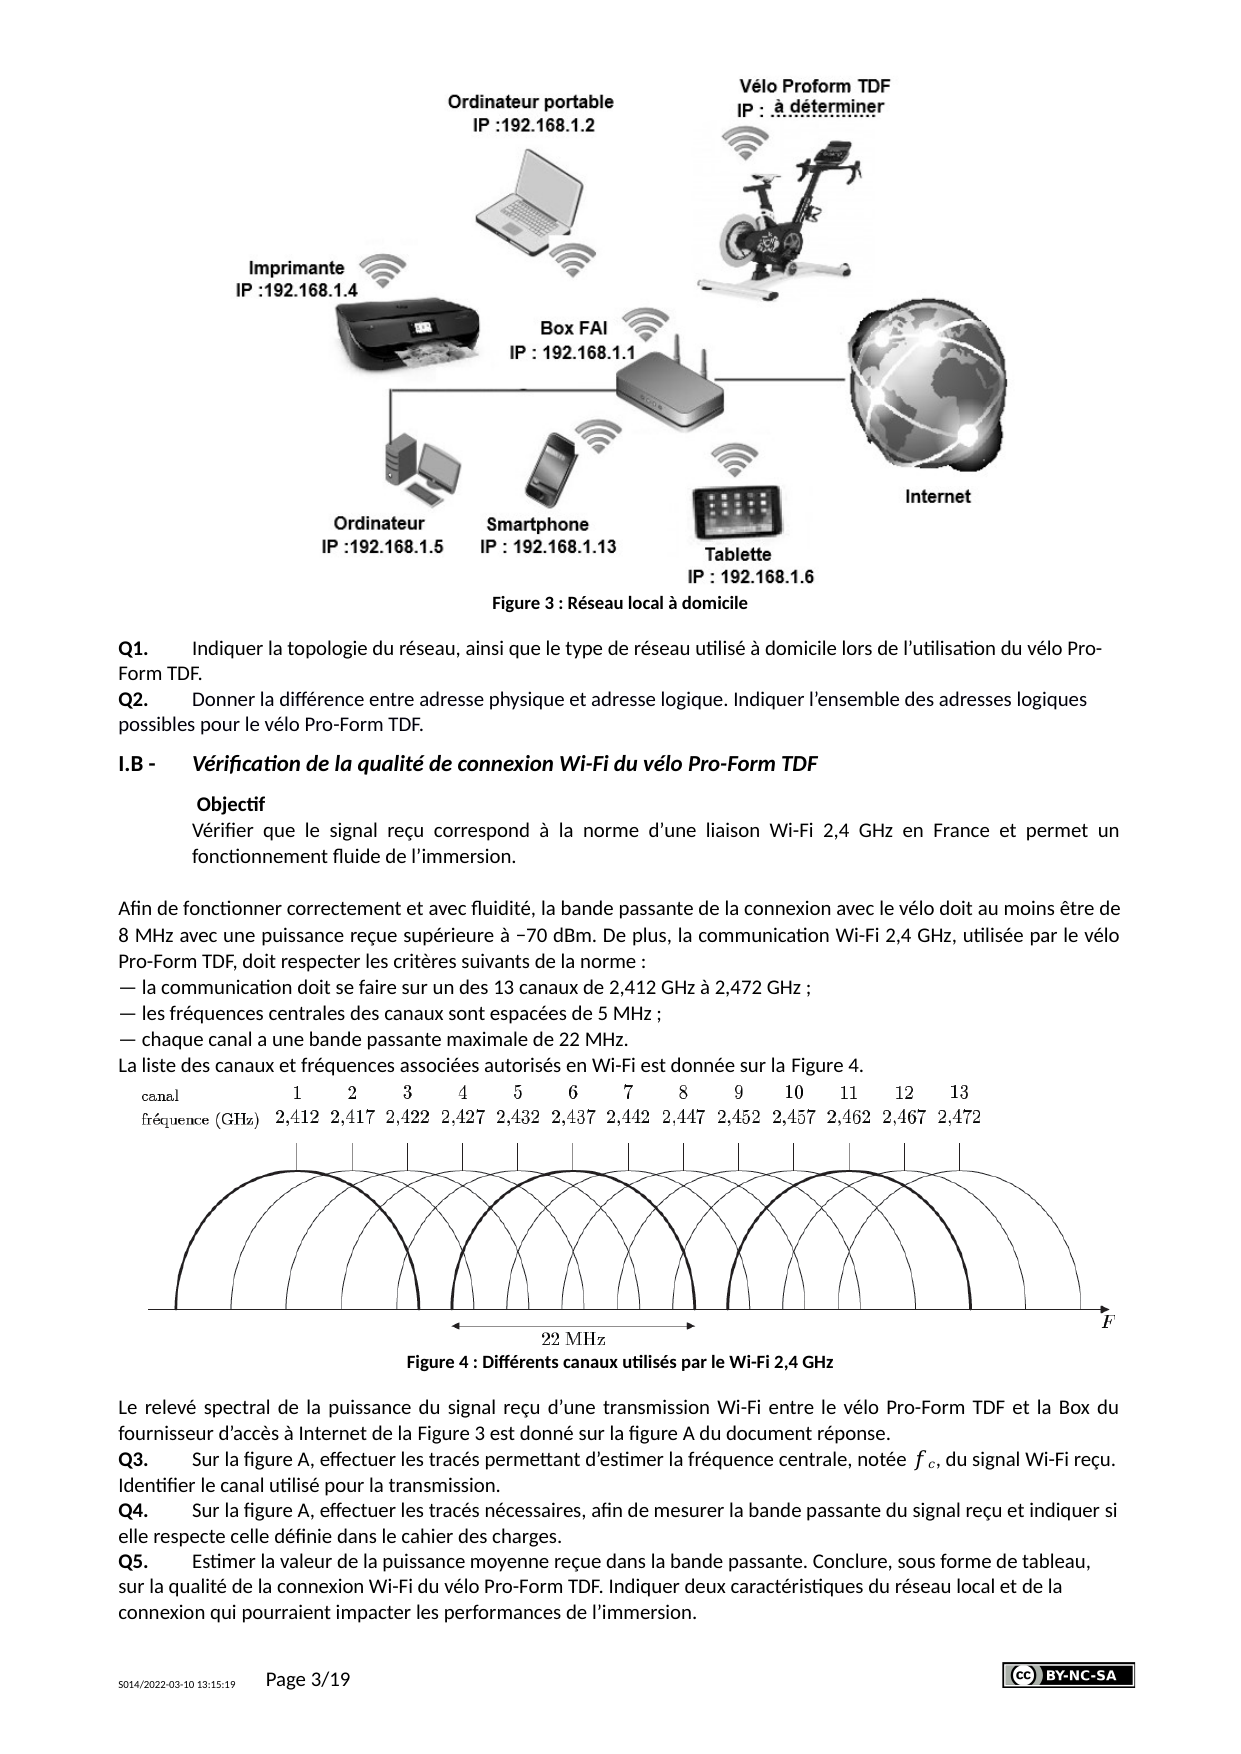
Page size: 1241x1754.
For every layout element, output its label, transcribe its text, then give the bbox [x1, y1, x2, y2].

text La liste des canaux et fréquences associées autorisés en Wi-Fi est donnée sur la Figure 4. [118, 1052, 1122, 1078]
text Le relevé spectral de la puissance du signal reçu d’une transmission Wi-Fi entre le vélo Pro-Form TDF et la Box du fournisseur d’accès à Internet de la Figure 3 est donné sur la figure A du document réponse. [118, 1394, 1122, 1445]
picture [222, 59, 1018, 591]
subtitle Sur la figure A, effectuer les tracés nécessaires, afin de mesurer la bande passante du signal reçu et indiquer si elle respecte celle définie dans le cahier des charges. [118, 1497, 1122, 1548]
text Afin de fonctionner correctement et avec fluidité, la bande passante de la connexion avec le vélo doit au moins être de 8 MHz avec une puissance reçue supérieure à −70 dBm. De plus, la communication Wi-Fi 2,4 GHz, utilisée par le vélo Pro-Form TDF, doit respecter les critères suivants de la norme : [118, 896, 1122, 973]
subtitle Vérification de la qualité de connexion Wi-Fi du vélo Pro-Form TDF [118, 749, 1122, 777]
subtitle Sur la figure A, effectuer les tracés permettant d’estimer la fréquence centrale, notée 𝑓𝑐, du signal Wi-Fi reçu. Identifier le canal utilisé pour la transmission. [118, 1446, 1122, 1497]
text Objectif [192, 791, 1122, 816]
text Vérifier que le signal reçu correspond à la norme d’une liaison Wi-Fi 2,4 GHz en France et permet un fonctionnement fluide de l’immersion. [192, 817, 1122, 869]
text — la communication doit se faire sur un des 13 canaux de 2,412 GHz à 2,472 GHz ; [118, 974, 1122, 999]
text Figure 3 : Réseau local à domicile [118, 591, 1122, 614]
text — chaque canal a une bande passante maximale de 22 MHz. [118, 1026, 1122, 1052]
text Figure 4 : Différents canaux utilisés par le Wi-Fi 2,4 GHz [118, 1350, 1122, 1373]
subtitle Donner la différence entre adresse physique et adresse logique. Indiquer l’ensemble des adresses logiques possibles pour le vélo Pro-Form TDF. [118, 686, 1122, 737]
subtitle Estimer la valeur de la puissance moyenne reçue dans la bande passante. Conclure, sous forme de tableau, sur la qualité de la connexion Wi-Fi du vélo Pro-Form TDF. Indiquer deux caractéristiques du réseau local et de la connexion qui pourraient impacter les performances de l’immersion. [118, 1548, 1122, 1624]
subtitle Indiquer la topologie du réseau, ainsi que le type de réseau utilisé à domicile lors de l’utilisation du vélo Pro-Form TDF. [118, 635, 1122, 686]
picture [121, 1078, 1126, 1350]
picture [1002, 1662, 1136, 1688]
text — les fréquences centrales des canaux sont espacées de 5 MHz ; [118, 1000, 1122, 1026]
